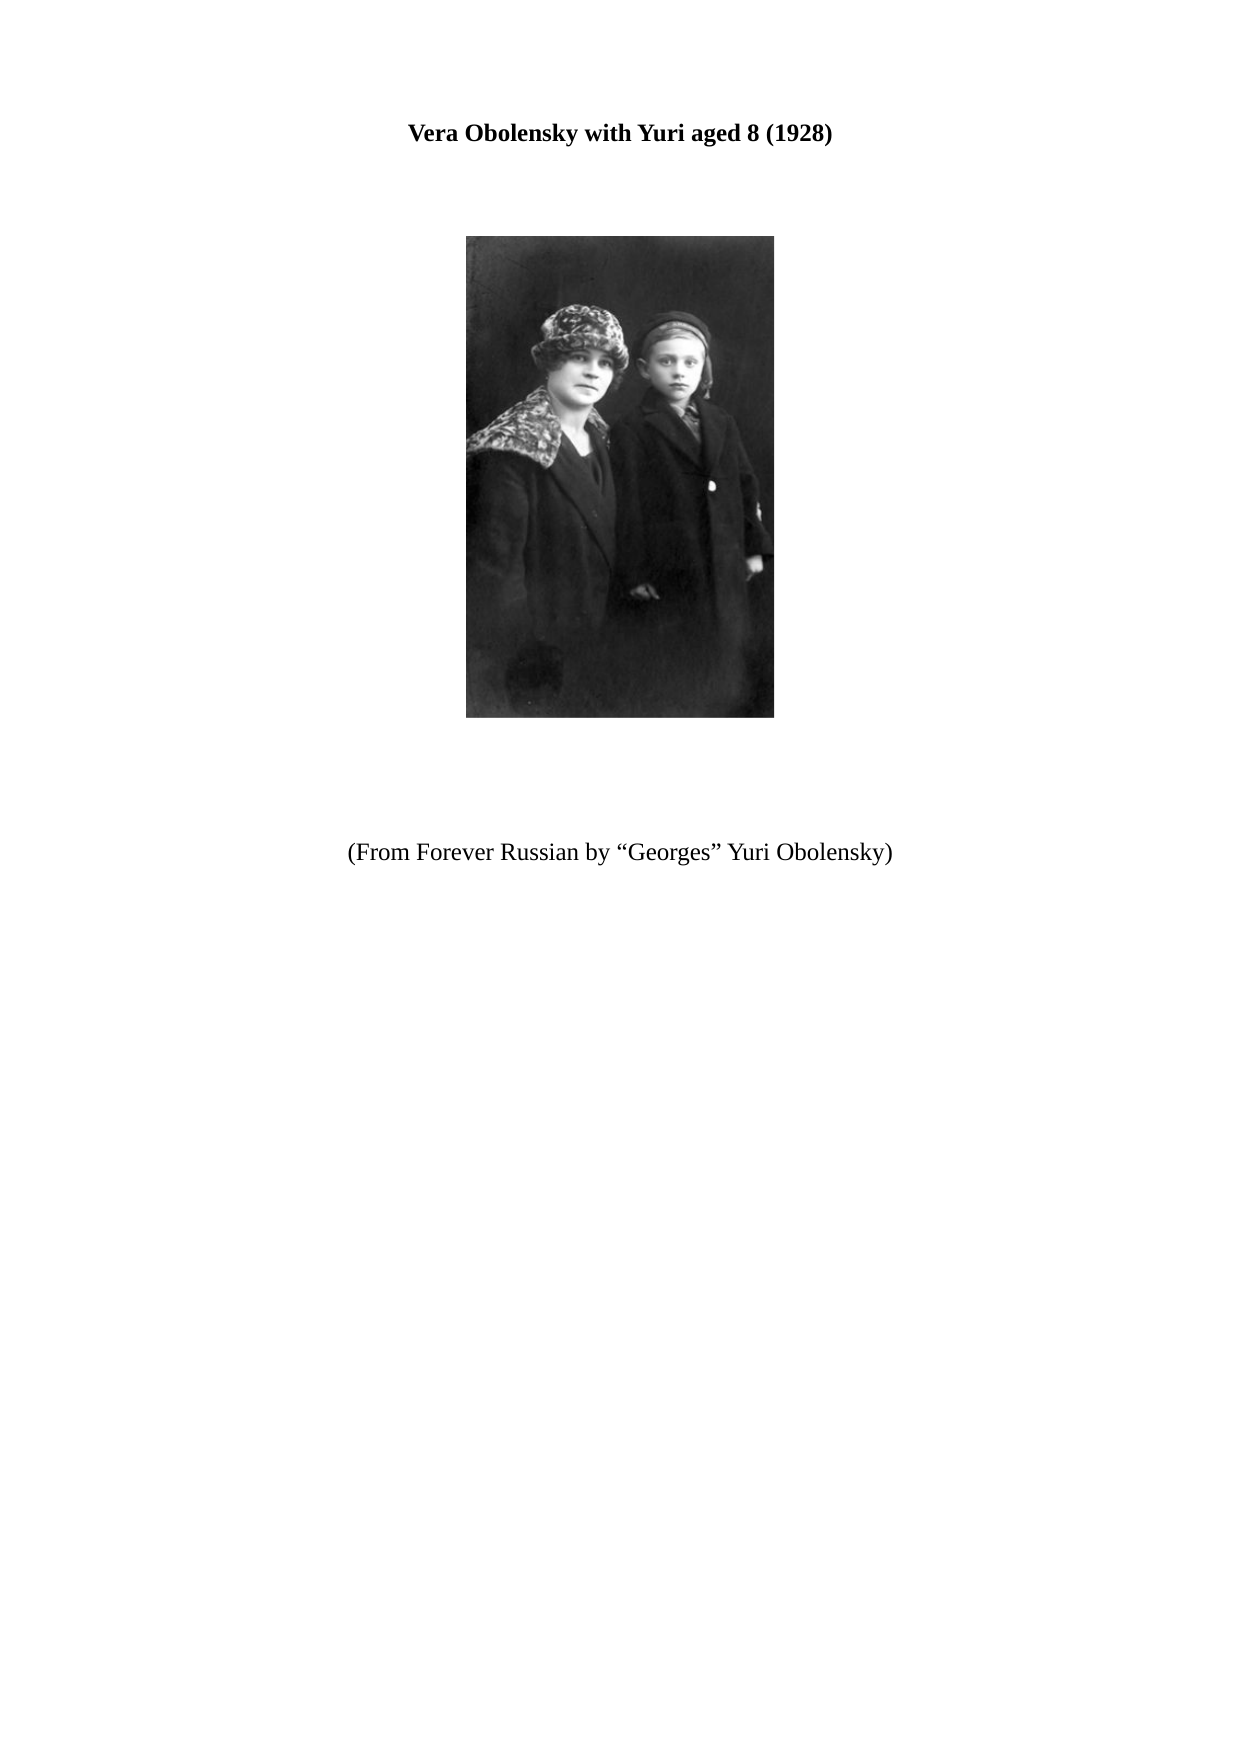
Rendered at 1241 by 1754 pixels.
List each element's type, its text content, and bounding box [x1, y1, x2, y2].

text (From Forever Russian by “Georges” Yuri Obolensky) [118, 837, 1122, 866]
text Vera Obolensky with Yuri aged 8 (1928) [118, 118, 1122, 147]
